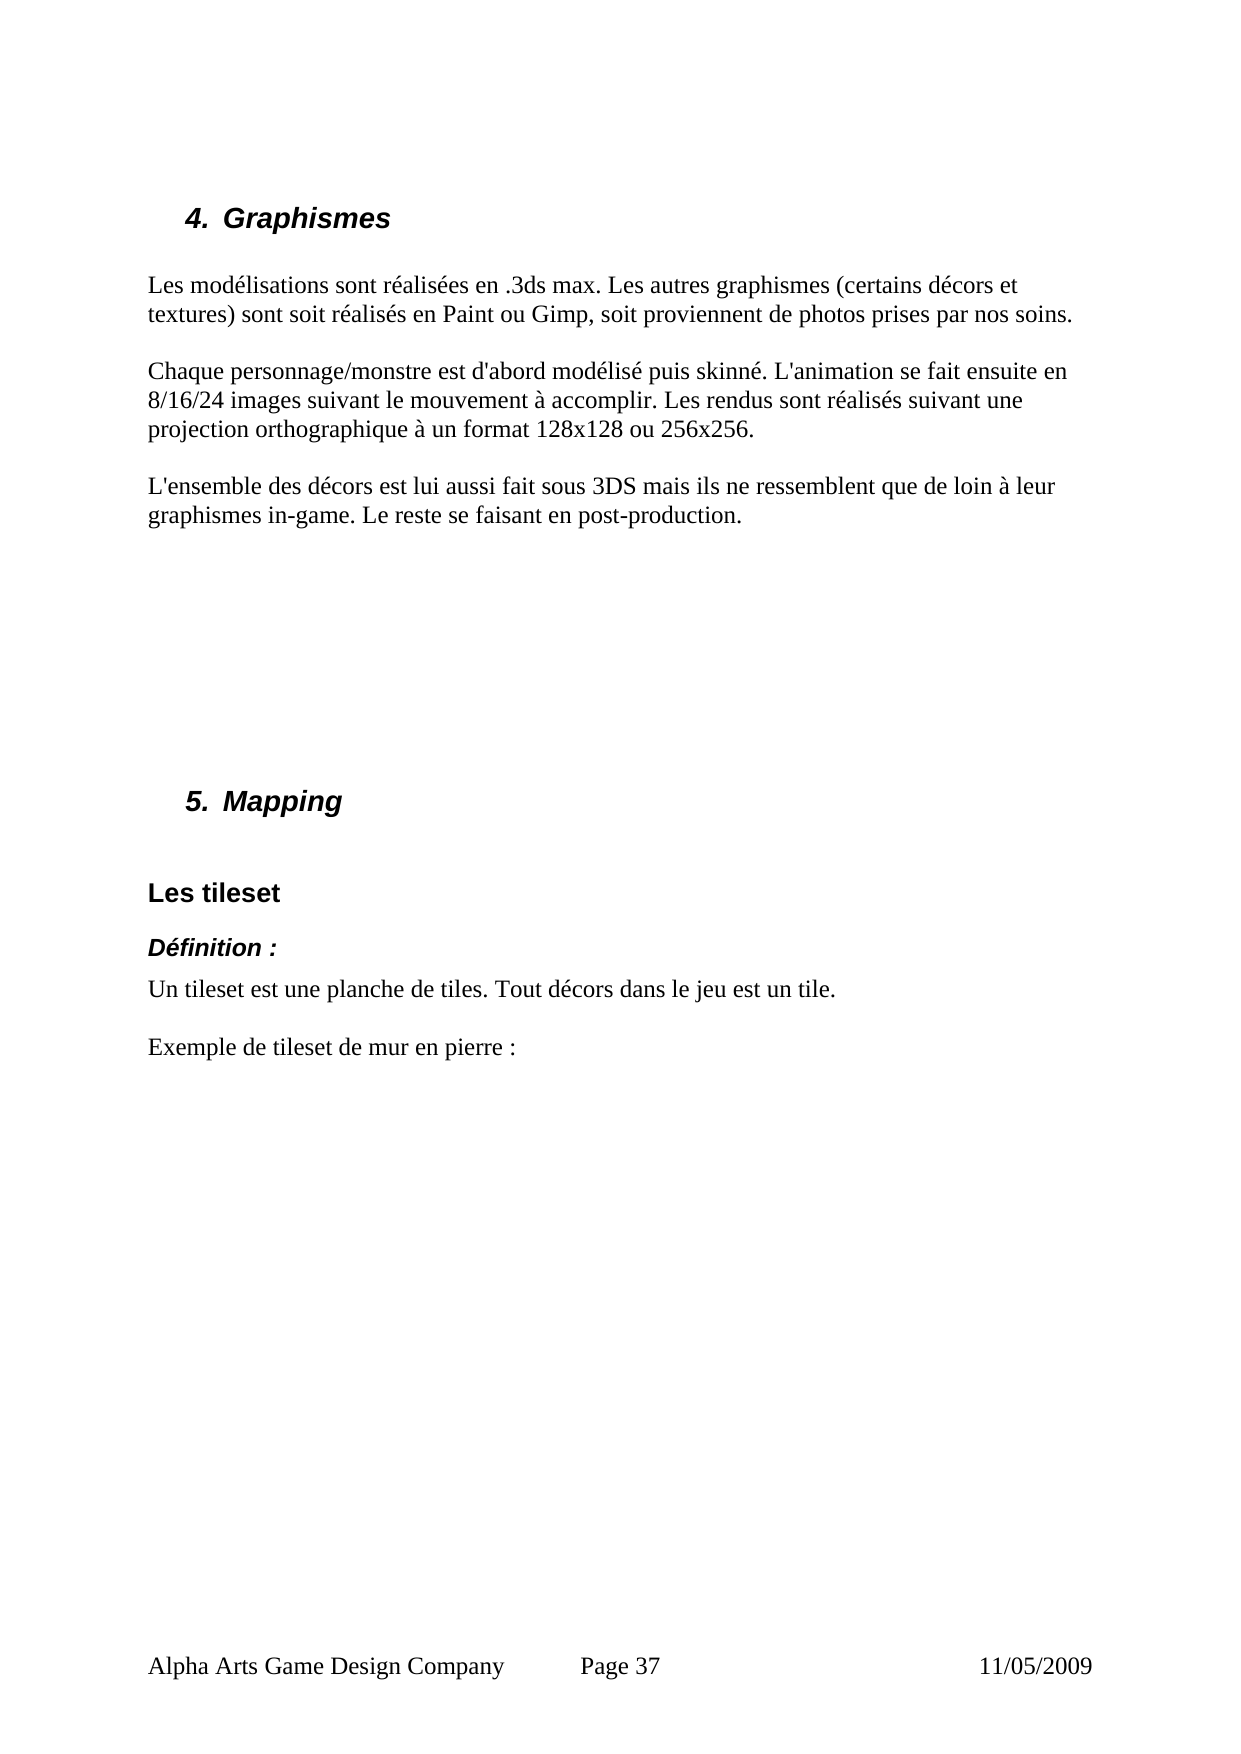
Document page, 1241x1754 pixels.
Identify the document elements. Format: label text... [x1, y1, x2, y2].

text Exemple de tileset de mur en pierre : [148, 1032, 1092, 1061]
text Les modélisations sont réalisées en .3ds max. Les autres graphismes (certains décors et textures) sont soit réalisés en Paint ou Gimp, soit proviennent de photos prises par nos soins. [148, 270, 1092, 327]
text Chaque personnage/monstre est d'abord modélisé puis skinné. L'animation se fait ensuite en 8/16/24 images suivant le mouvement à accomplir. Les rendus sont réalisés suivant une projection orthographique à un format 128x128 ou 256x256. [148, 356, 1092, 442]
subtitle Définition : [148, 933, 1092, 962]
subtitle Graphismes [185, 201, 1092, 235]
subtitle Les tileset [148, 877, 1092, 908]
subtitle Mapping [185, 784, 1092, 817]
text L'ensemble des décors est lui aussi fait sous 3DS mais ils ne ressemblent que de loin à leur graphismes in-game. Le reste se faisant en post-production. [148, 471, 1092, 529]
text Un tileset est une planche de tiles. Tout décors dans le jeu est un tile. [148, 974, 1092, 1003]
